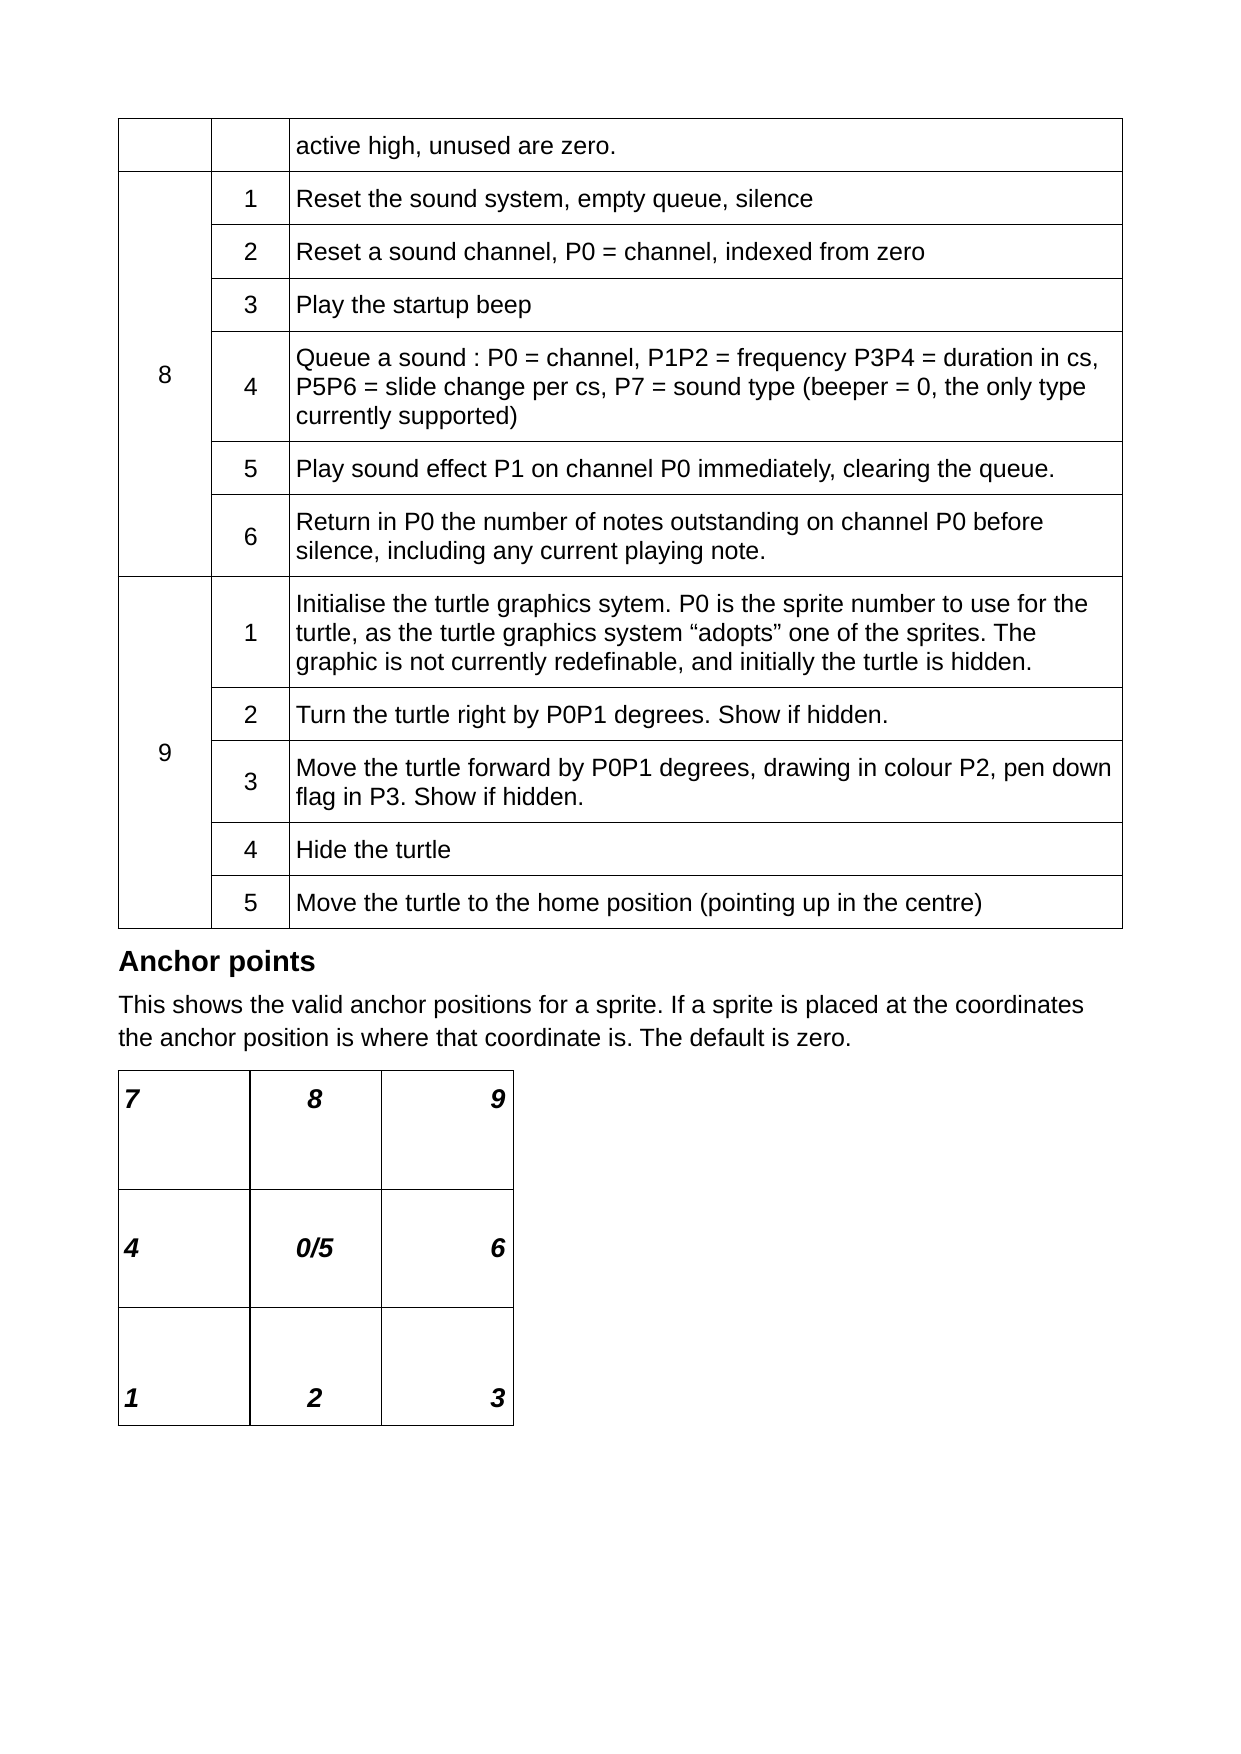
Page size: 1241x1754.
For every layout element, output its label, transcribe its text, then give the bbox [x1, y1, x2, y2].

table_cell Initialise the turtle graphics sytem. P0 is the sprite number to use for the turtle, as the turtle graphics system “adopts” one of the sprites. The graphic is not currently redefinable, and initially the turtle is hidden. [290, 577, 1122, 687]
table_cell 9 [119, 577, 211, 928]
table_cell 1 [119, 1308, 249, 1425]
table_cell 3 [382, 1308, 513, 1425]
table_cell Reset the sound system, empty queue, silence [290, 172, 1122, 224]
table_cell 4 [212, 823, 289, 875]
table_cell 0/5 [251, 1190, 381, 1307]
table_cell 2 [212, 688, 289, 740]
table_cell 4 [119, 1190, 249, 1307]
table_header 9 [382, 1071, 513, 1188]
table_cell [212, 119, 289, 171]
table_cell 6 [382, 1190, 513, 1307]
table_cell Queue a sound : P0 = channel, P1P2 = frequency P3P4 = duration in cs, P5P6 = slide change per cs, P7 = sound type (beeper = 0, the only type currently supported) [290, 332, 1122, 441]
table_cell Play the startup beep [290, 279, 1122, 331]
table_cell active high, unused are zero. [290, 119, 1122, 171]
table_cell Play sound effect P1 on channel P0 immediately, clearing the queue. [290, 442, 1122, 494]
table_cell 5 [212, 876, 289, 928]
table_cell 1 [212, 172, 289, 224]
table_cell 4 [212, 332, 289, 441]
table_cell Move the turtle to the home position (pointing up in the centre) [290, 876, 1122, 928]
subtitle Anchor points [118, 944, 1122, 977]
table_cell 6 [212, 495, 289, 576]
table_cell 3 [212, 279, 289, 331]
table_header 8 [251, 1071, 381, 1188]
table_cell 5 [212, 442, 289, 494]
table_cell Move the turtle forward by P0P1 degrees, drawing in colour P2, pen down flag in P3. Show if hidden. [290, 741, 1122, 822]
table_cell Return in P0 the number of notes outstanding on channel P0 before silence, including any current playing note. [290, 495, 1122, 576]
table_cell 1 [212, 577, 289, 687]
table_cell Reset a sound channel, P0 = channel, indexed from zero [290, 225, 1122, 277]
table_cell Hide the turtle [290, 823, 1122, 875]
table_cell 2 [251, 1308, 381, 1425]
text This shows the valid anchor positions for a sprite. If a sprite is placed at the coordinates the anchor position is where that coordinate is. The default is zero. [118, 990, 1122, 1052]
table_header 7 [119, 1071, 249, 1188]
table_cell 2 [212, 225, 289, 277]
table_cell Turn the turtle right by P0P1 degrees. Show if hidden. [290, 688, 1122, 740]
table_cell [119, 119, 211, 171]
table_cell 3 [212, 741, 289, 822]
table_cell 8 [119, 172, 211, 576]
